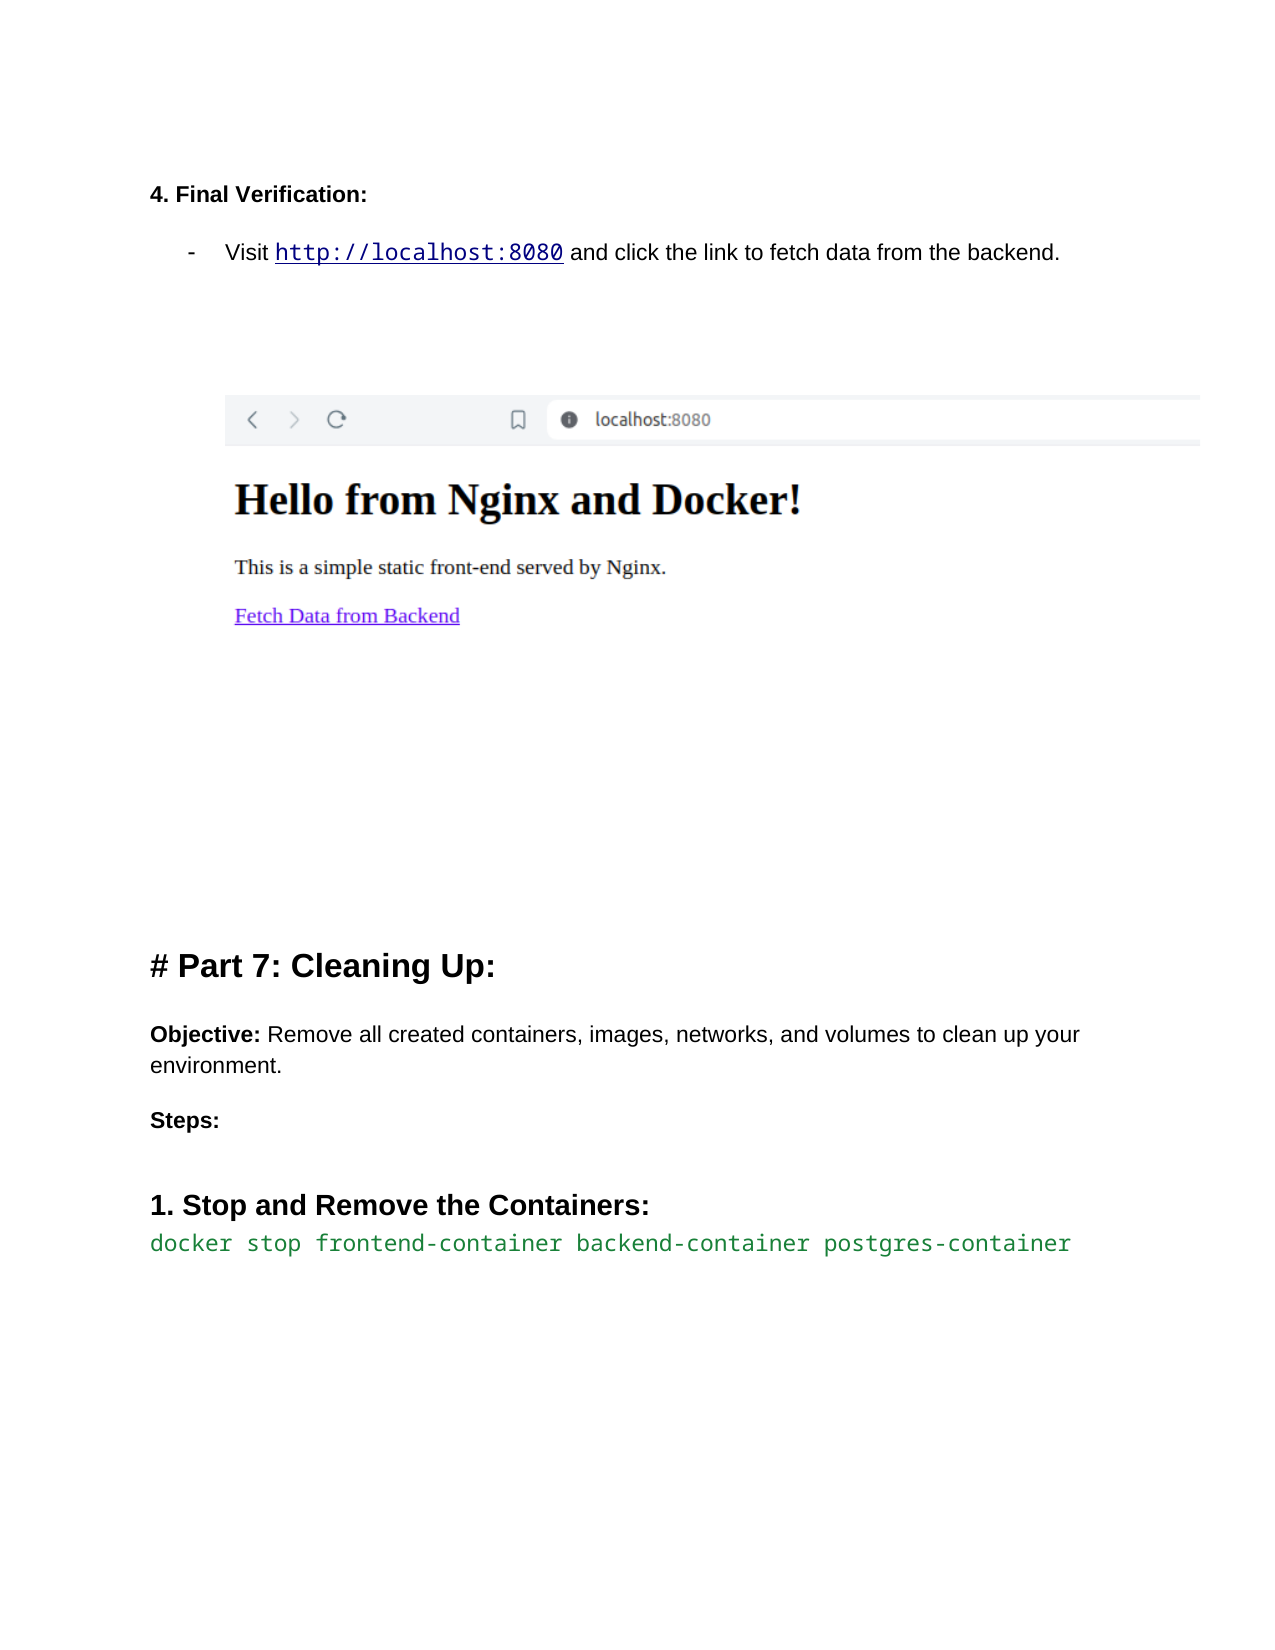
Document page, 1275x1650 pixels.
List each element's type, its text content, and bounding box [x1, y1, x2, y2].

text Objective: Remove all created containers, images, networks, and volumes to clean up your environment. [150, 1021, 1125, 1078]
text Steps: [150, 1107, 1125, 1134]
list Visit http://localhost:8080 and click the link to fetch data from the backend. [187, 234, 1125, 268]
text # Part 7: Cleaning Up: [150, 946, 1125, 985]
text 4. Final Verification: [150, 181, 1125, 207]
text 1. Stop and Remove the Containers: docker stop frontend-container backend-container postgres-container [150, 1188, 1125, 1258]
